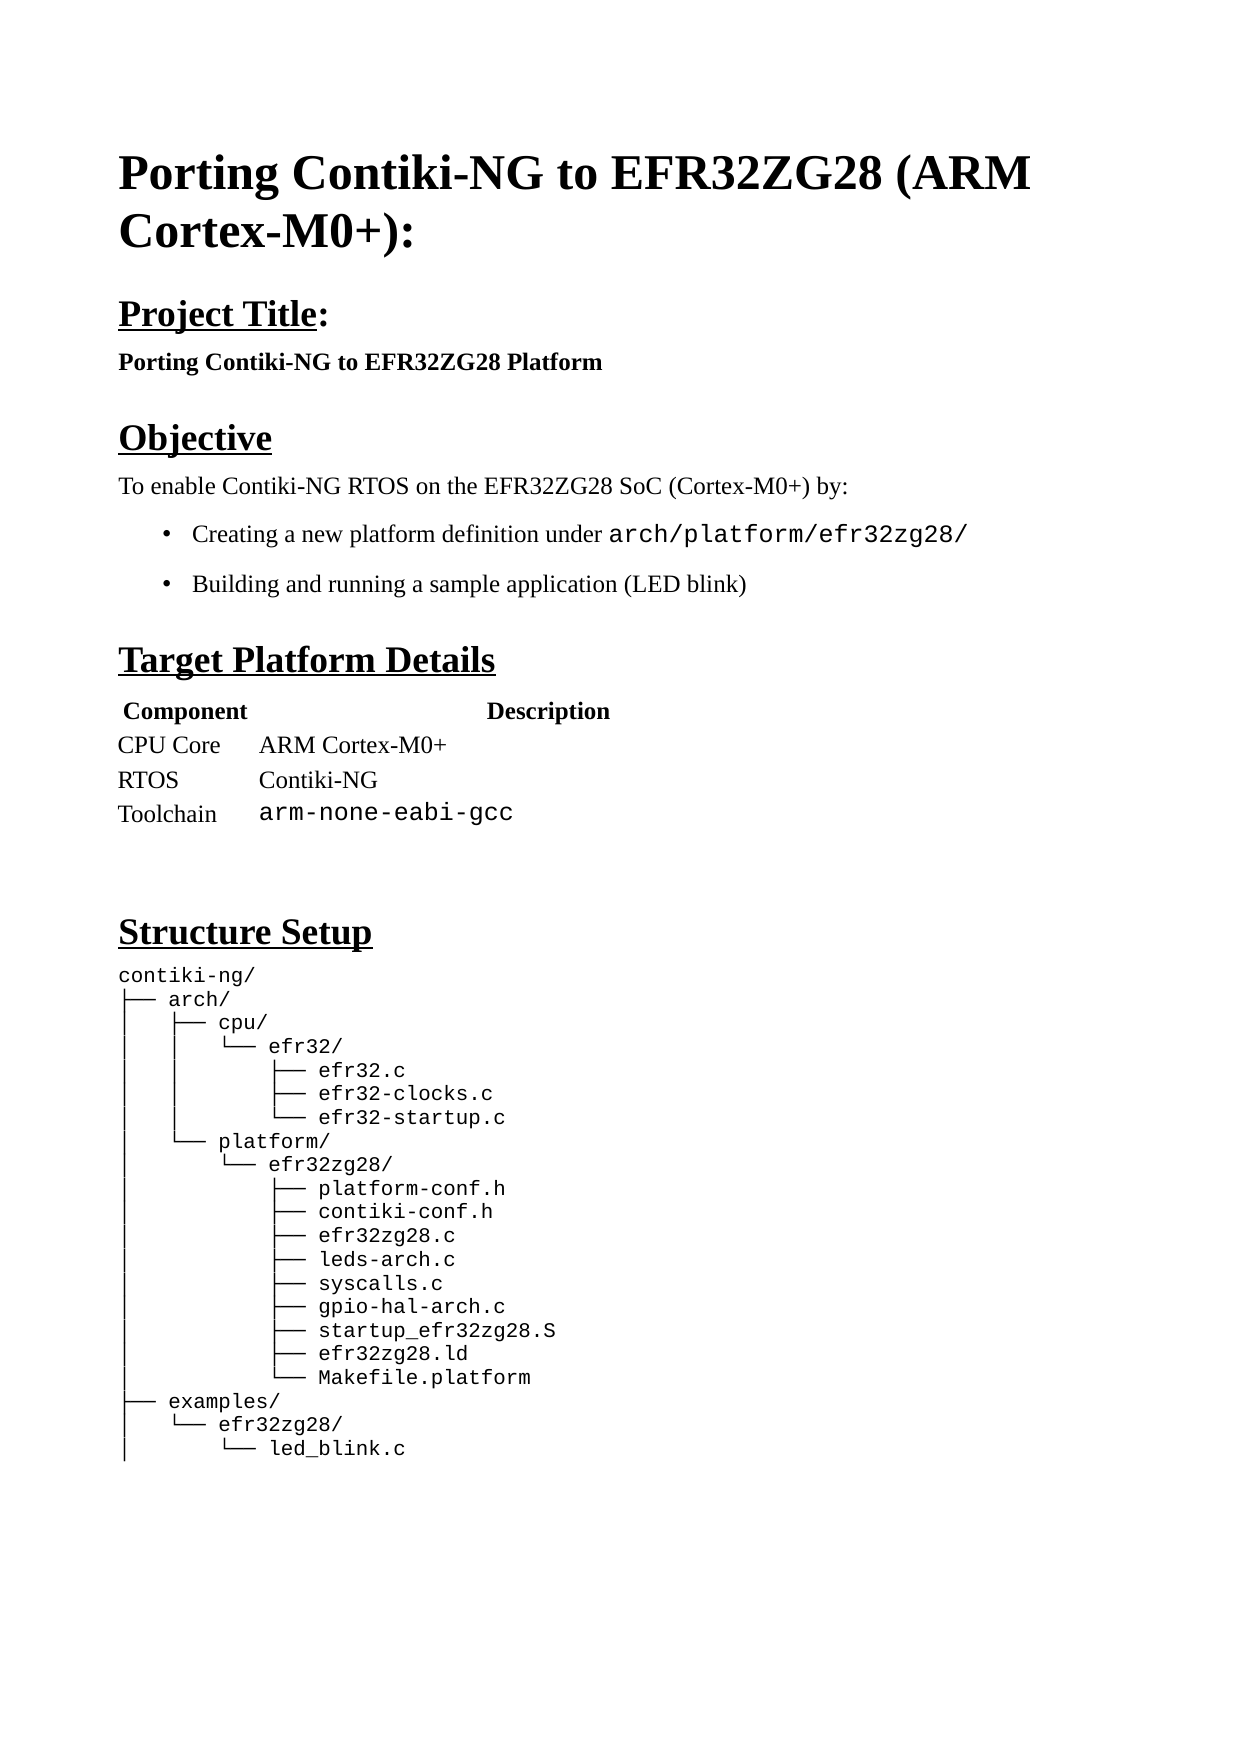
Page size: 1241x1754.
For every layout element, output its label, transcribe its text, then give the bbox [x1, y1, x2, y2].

table_cell CPU Core [114, 728, 256, 762]
table_cell Toolchain [114, 797, 256, 831]
subtitle Objective [118, 416, 1122, 459]
text │ │ ├── efr32.c [275, 1060, 1122, 1083]
subtitle Target Platform Details [118, 637, 1122, 680]
text │ │ └── efr32-startup.c [118, 1107, 1122, 1131]
text ├── arch/ [125, 989, 1122, 1012]
table_cell ARM Cortex-M0+ [256, 728, 841, 762]
table_cell RTOS [114, 762, 256, 797]
text │ ├── leds-arch.c [125, 1249, 274, 1272]
text │ ├── cpu/ [118, 1012, 1122, 1036]
text │ ├── leds-arch.c [275, 1249, 1122, 1272]
table_cell arm-none-eabi-gcc [256, 797, 841, 831]
table_header Component [114, 693, 256, 727]
text │ └── efr32zg28/ [118, 1154, 1122, 1178]
list Creating a new platform definition under arch/platform/efr32zg28/ [162, 519, 1122, 549]
text │ ├── platform-conf.h [275, 1178, 1122, 1202]
text │ │ ├── efr32.c [125, 1060, 174, 1083]
subtitle Structure Setup [118, 909, 1122, 953]
text │ └── platform/ [125, 1131, 1122, 1154]
text │ ├── startup_efr32zg28.S [125, 1320, 274, 1343]
text │ ├── gpio-hal-arch.c [118, 1296, 1122, 1320]
text contiki-ng/ [118, 965, 1122, 989]
text ├── examples/ [125, 1391, 1122, 1414]
text │ └── Makefile.platform [118, 1367, 1122, 1391]
text │ ├── efr32zg28.ld [118, 1343, 1122, 1367]
text │ ├── platform-conf.h [125, 1178, 274, 1202]
text Porting Contiki-NG to EFR32ZG28 Platform [118, 347, 1122, 376]
table_cell Contiki-NG [256, 762, 841, 797]
text │ │ ├── efr32.c [175, 1060, 274, 1083]
text │ ├── syscalls.c [118, 1272, 1122, 1296]
text │ └── efr32zg28/ [118, 1414, 1122, 1438]
subtitle Project Title: [118, 291, 1122, 334]
text │ ├── contiki-conf.h [118, 1202, 1122, 1225]
text │ │ ├── efr32-clocks.c [118, 1083, 1122, 1107]
text │ ├── efr32zg28.c [118, 1225, 1122, 1249]
text To enable Contiki-NG RTOS on the EFR32ZG28 SoC (Cortex-M0+) by: [118, 471, 1122, 500]
table_header Description [256, 693, 841, 727]
text │ ├── startup_efr32zg28.S [275, 1320, 1122, 1343]
text │ │ └── efr32/ [118, 1036, 1122, 1060]
text │ └── led_blink.c [118, 1438, 1122, 1462]
list Building and running a sample application (LED blink) [162, 569, 1122, 597]
subtitle Porting Contiki-NG to EFR32ZG28 (ARM Cortex-M0+): [118, 143, 1122, 258]
